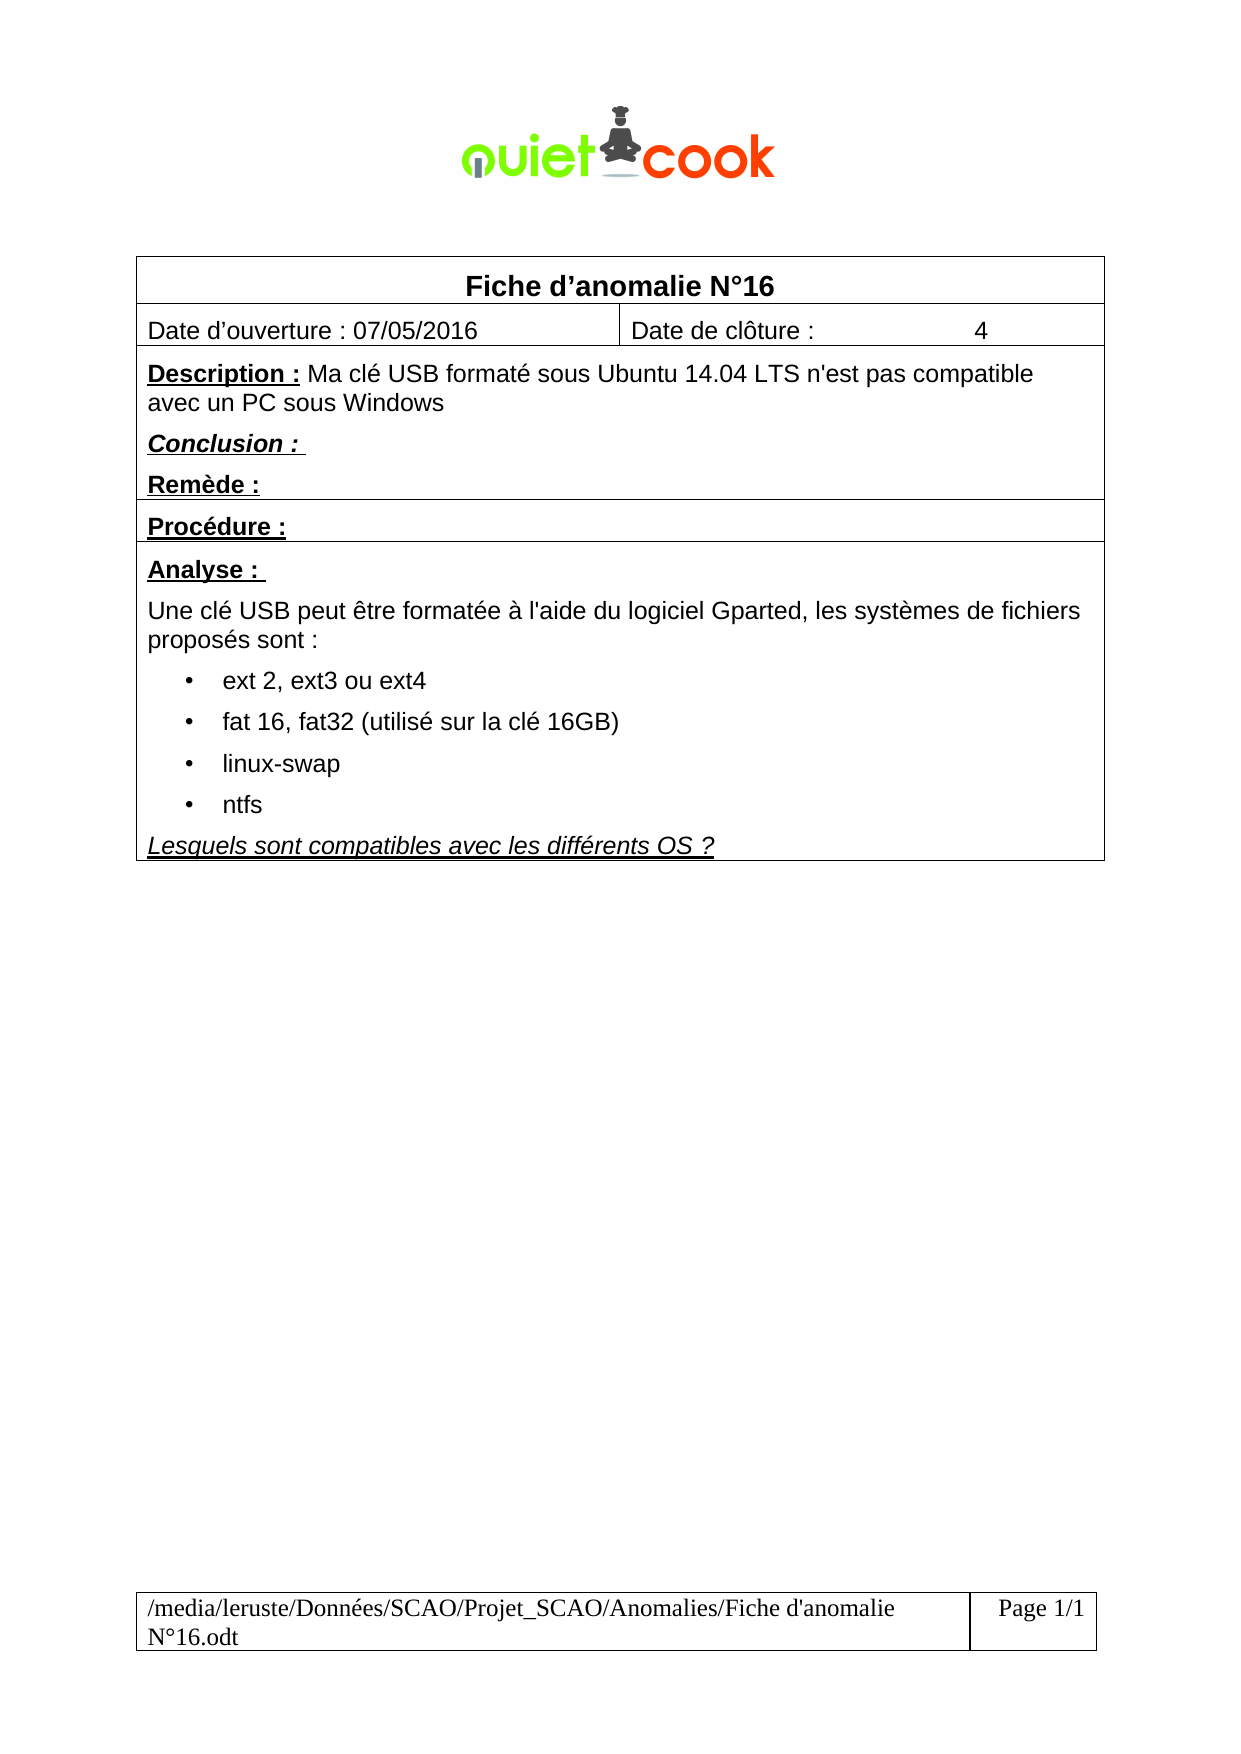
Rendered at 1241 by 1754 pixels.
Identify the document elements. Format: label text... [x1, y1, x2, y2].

table_cell Description : Ma clé USB formaté sous Ubuntu 14.04 LTS n'est pas compatible avec un PC sous Windows Conclusion : Remède : [137, 346, 1104, 499]
table_cell Date d’ouverture : 07/05/2016 [137, 304, 619, 345]
picture [424, 73, 816, 215]
table_cell Analyse : Une clé USB peut être formatée à l'aide du logiciel Gparted, les systèmes de fichiers proposés sont : ext 2, ext3 ou ext4 fat 16, fat32 (utilisé sur la clé 16GB) linux-swap ntfs Lesquels sont compatibles avec les différents OS ? [137, 542, 1104, 860]
table_cell Procédure : [137, 500, 1104, 541]
table_cell Date de clôture : 4 [620, 304, 1104, 345]
table_header Fiche d’anomalie N°16 [137, 257, 1104, 303]
